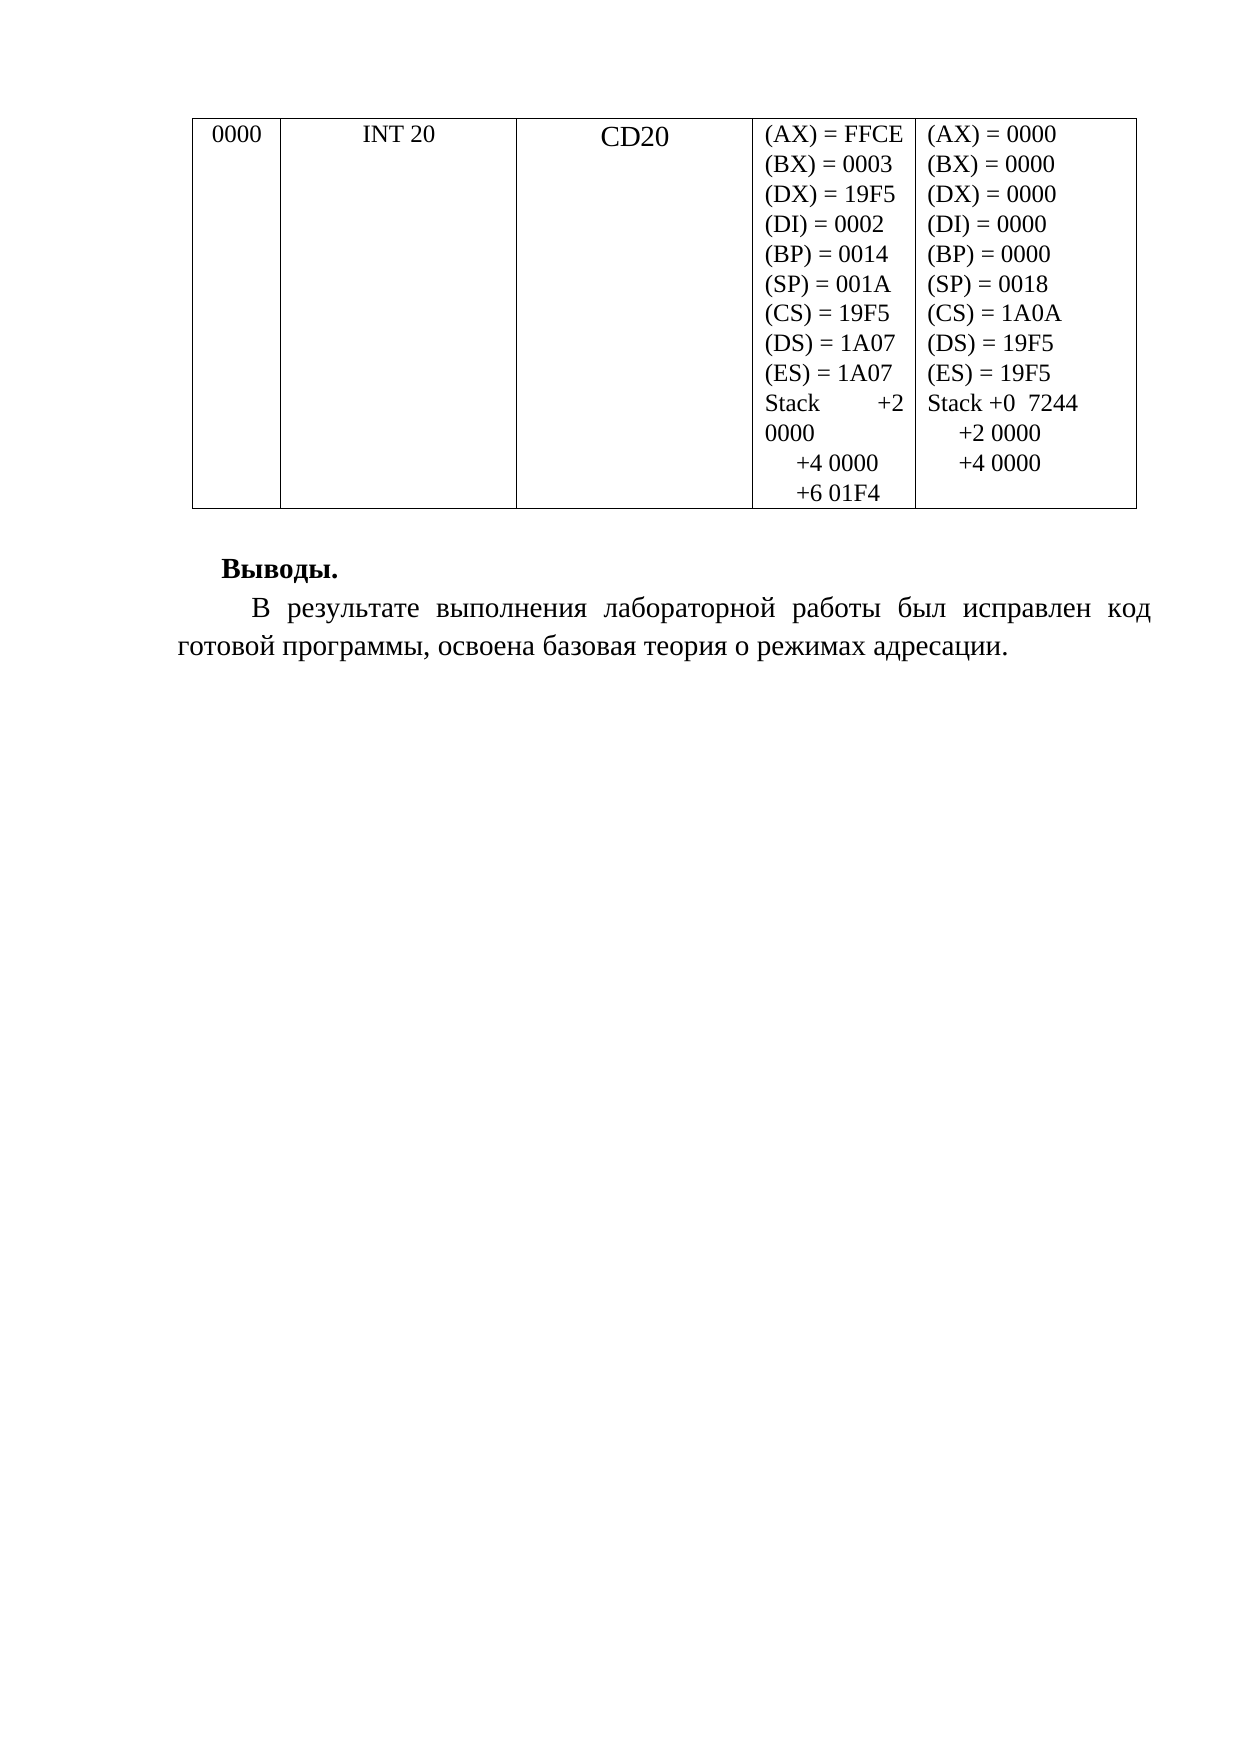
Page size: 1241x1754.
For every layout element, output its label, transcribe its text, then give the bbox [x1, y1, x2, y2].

text В результате выполнения лабораторной работы был исправлен код готовой программы, освоена базовая теория о режимах адресации. [177, 590, 1152, 662]
table_cell INT 20 [281, 119, 516, 508]
table_cell (AX) = 0000 (BX) = 0000 (DX) = 0000 (DI) = 0000 (BP) = 0000 (SP) = 0018 (CS) = 1A0A (DS) = 19F5 (ES) = 19F5 Stack +0 7244 +2 0000 +4 0000 [916, 119, 1136, 508]
table_cell (AX) = FFCE (BX) = 0003 (DX) = 19F5 (DI) = 0002 (BP) = 0014 (SP) = 001A (CS) = 19F5 (DS) = 1A07 (ES) = 1A07 Stack +2 0000 +4 0000 +6 01F4 [753, 119, 915, 508]
text Выводы. [177, 551, 1152, 585]
table_cell CD20 [517, 119, 752, 508]
table_cell 0000 [193, 119, 280, 508]
